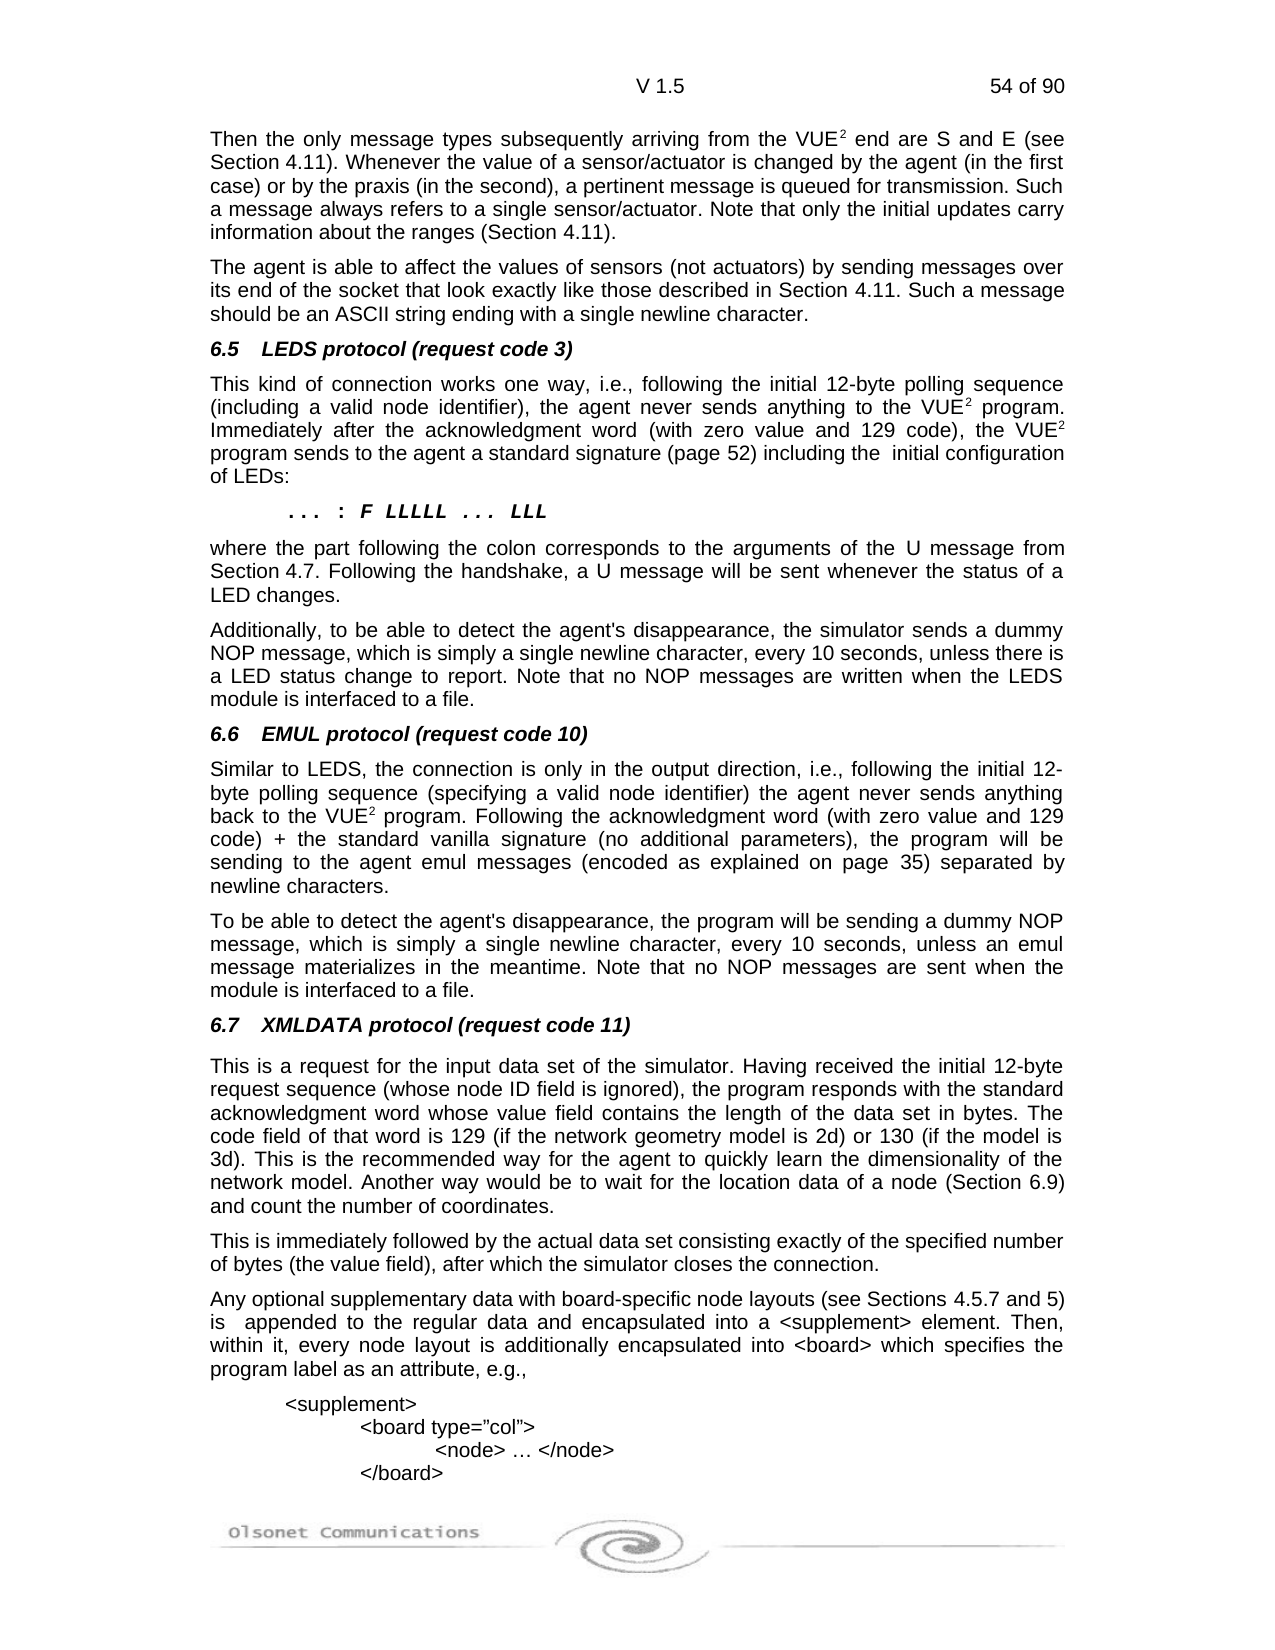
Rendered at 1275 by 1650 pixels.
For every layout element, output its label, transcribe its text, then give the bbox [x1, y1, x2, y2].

text <node> … </node> [210, 1438, 1065, 1462]
text Any optional supplementary data with board-specific node layouts (see Sections 4.5.7 and 5) is appended to the regular data and encapsulated into a <supplement> element. Then, within it, every node layout is additionally encapsulated into <board> which specifies the program label as an attribute, e.g., [210, 1287, 1065, 1380]
text The agent is able to affect the values of sensors (not actuators) by sending messages over its end of the socket that look exactly like those described in Section 4.11. Such a message should be an ASCII string ending with a single newline character. [210, 256, 1065, 325]
text Then the only message types subsequently arriving from the VUE2 end are S and E (see Section 4.11). Whenever the value of a sensor/actuator is changed by the agent (in the first case) or by the praxis (in the second), a pertinent message is queued for transmission. Such a message always refers to a single sensor/actuator. Note that only the initial updates carry information about the ranges (Section 4.11). [210, 128, 1065, 244]
text </board> [210, 1462, 1065, 1485]
text This is immediately followed by the actual data set consisting exactly of the specified number of bytes (the value field), after which the simulator closes the connection. [210, 1229, 1065, 1276]
subtitle EMUL protocol (request code 10) [210, 723, 1065, 746]
subtitle XMLDATA protocol (request code 11) [210, 1014, 1065, 1037]
text ... : F LLLLL ... LLL [210, 500, 1065, 525]
picture [210, 1504, 1065, 1596]
text Additionally, to be able to detect the agent's disappearance, the simulator sends a dummy NOP message, which is simply a single newline character, every 10 seconds, unless there is a LED status change to report. Note that no NOP messages are written when the LEDS module is interfaced to a file. [210, 618, 1065, 711]
text Similar to LEDS, the connection is only in the output direction, i.e., following the initial 12-byte polling sequence (specifying a valid node identifier) the agent never sends anything back to the VUE2 program. Following the acknowledgment word (with zero value and 129 code) + the standard vanilla signature (no additional parameters), the program will be sending to the agent emul messages (encoded as explained on page 35) separated by newline characters. [210, 758, 1065, 897]
text where the part following the colon corresponds to the arguments of the U message from Section 4.7. Following the handshake, a U message will be sent whenever the status of a LED changes. [210, 537, 1065, 607]
text This is a request for the input data set of the simulator. Having received the initial 12-byte request sequence (whose node ID field is ignored), the program responds with the standard acknowledgment word whose value field contains the length of the data set in bytes. The code field of that word is 129 (if the network geometry model is 2d) or 130 (if the model is 3d). This is the recommended way for the agent to quickly learn the dimensionality of the network model. Another way would be to wait for the location data of a node (Section 6.9) and count the number of coordinates. [210, 1055, 1065, 1217]
text <board type=”col”> [210, 1415, 1065, 1438]
subtitle LEDS protocol (request code 3) [210, 337, 1065, 360]
text This kind of connection works one way, i.e., following the initial 12-byte polling sequence (including a valid node identifier), the agent never sends anything to the VUE2 program. Immediately after the acknowledgment word (with zero value and 129 code), the VUE2 program sends to the agent a standard signature (page 53) including the initial configuration of LEDs: [210, 372, 1065, 488]
text <supplement> [210, 1392, 1065, 1415]
text To be able to detect the agent's disappearance, the program will be sending a dummy NOP message, which is simply a single newline character, every 10 seconds, unless an emul message materializes in the meantime. Note that no NOP messages are sent when the module is interfaced to a file. [210, 909, 1065, 1002]
